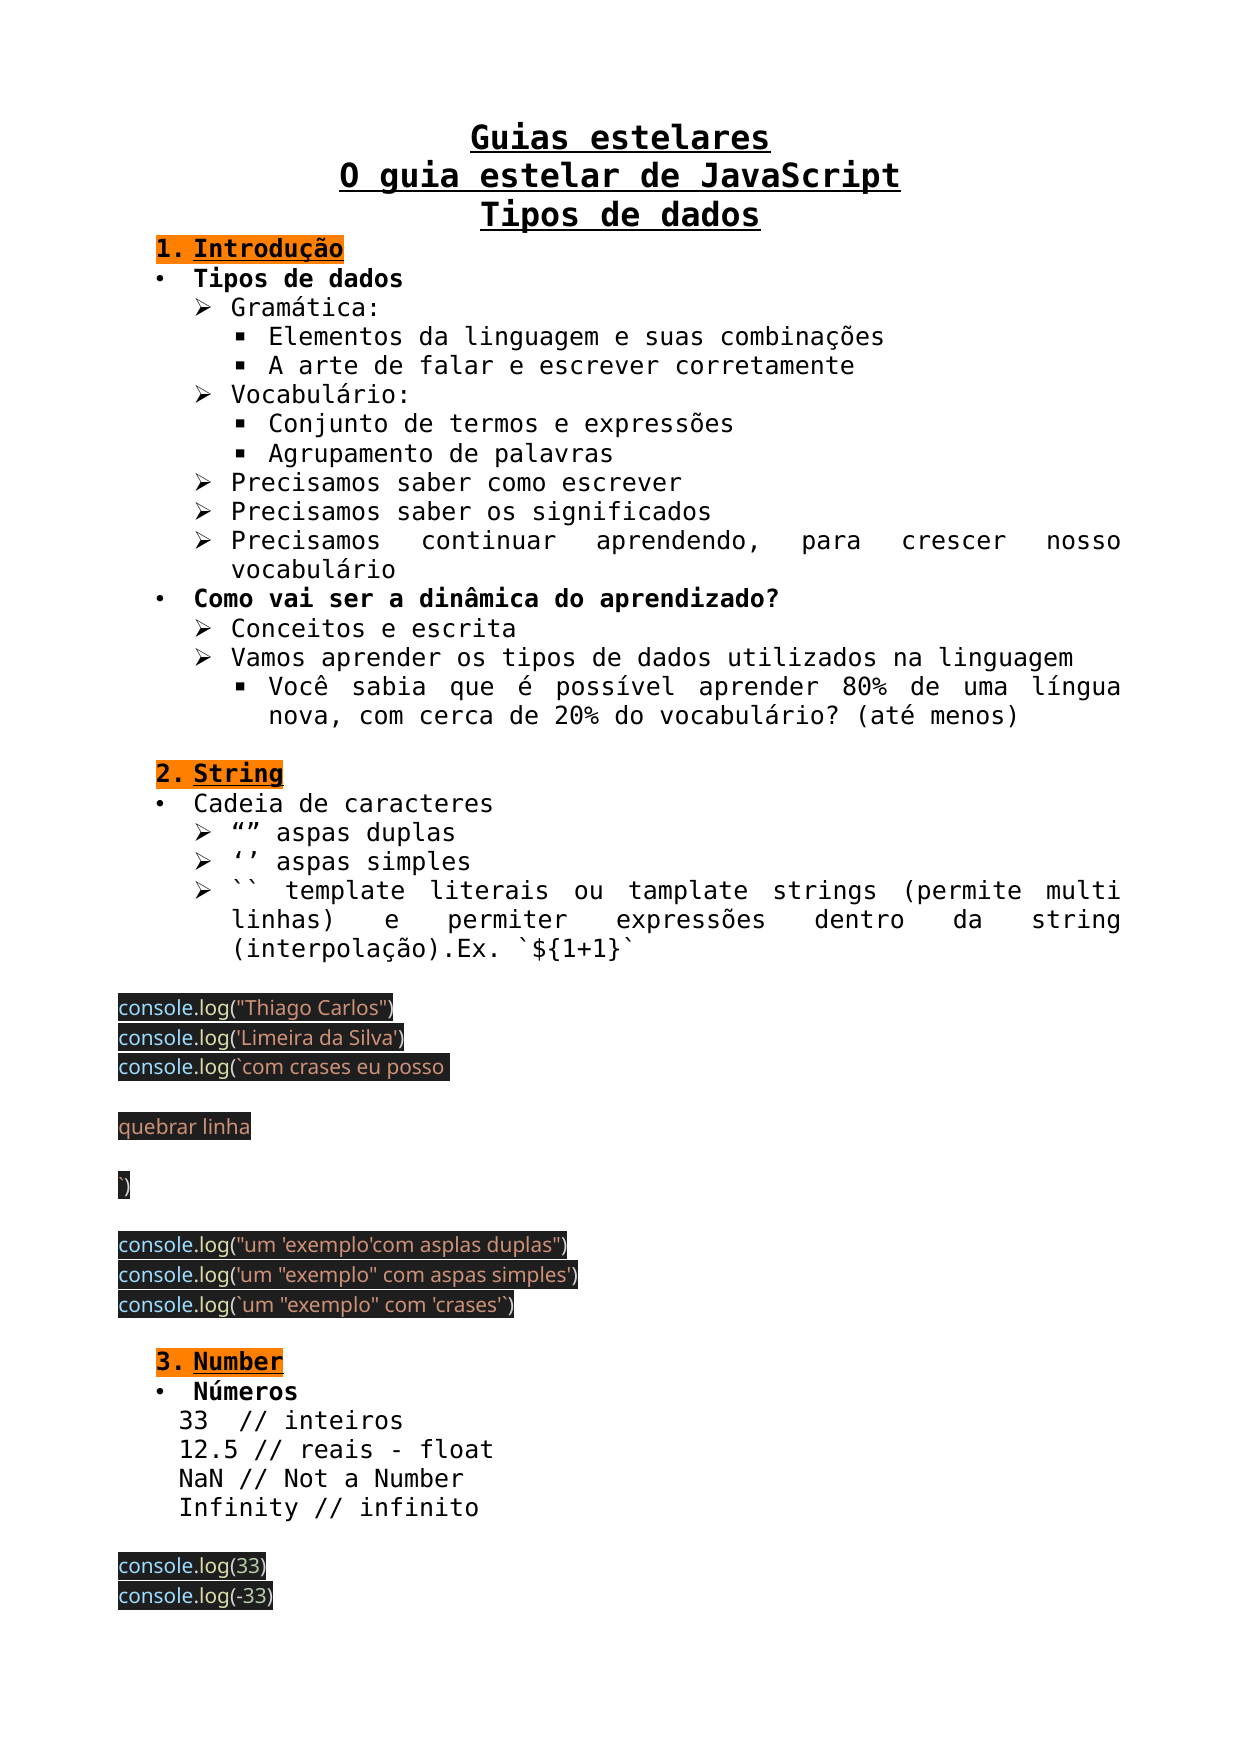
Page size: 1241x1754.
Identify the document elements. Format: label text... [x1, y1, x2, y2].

text console.log('um "exemplo" com aspas simples') [118, 1259, 1122, 1289]
list Gramática: [193, 293, 1122, 322]
list A arte de falar e escrever corretamente [231, 351, 1122, 381]
text quebrar linha [118, 1111, 1122, 1140]
text console.log('Limeira da Silva') [118, 1021, 1122, 1051]
list Conjunto de termos e expressões [231, 410, 1122, 439]
text 33 // inteiros [118, 1406, 1122, 1435]
list Tipos de dados [156, 264, 1122, 293]
text console.log(`um "exemplo" com 'crases'`) [118, 1289, 1122, 1318]
list ‘’ aspas simples [193, 847, 1122, 876]
list Conceitos e escrita [193, 614, 1122, 643]
list Vamos aprender os tipos de dados utilizados na linguagem [193, 643, 1122, 672]
list Precisamos continuar aprendendo, para crescer nosso vocabulário [193, 526, 1122, 585]
text console.log("um 'exemplo'com asplas duplas") [118, 1229, 1122, 1259]
text console.log(33) [118, 1552, 1122, 1580]
list Cadeia de caracteres [156, 789, 1122, 818]
list Introdução [193, 235, 1122, 264]
list String [193, 760, 1122, 789]
list Precisamos saber como escrever [193, 468, 1122, 497]
list Vocabulário: [193, 381, 1122, 410]
text O guia estelar de JavaScript [118, 157, 1122, 196]
list Números [156, 1377, 1122, 1406]
text Tipos de dados [118, 196, 1122, 235]
text Infinity // infinito [118, 1493, 1122, 1522]
text 12.5 // reais - float [118, 1435, 1122, 1464]
list “” aspas duplas [193, 818, 1122, 847]
list Precisamos saber os significados [193, 497, 1122, 526]
text console.log("Thiago Carlos") [118, 993, 1122, 1021]
text NaN // Not a Number [118, 1464, 1122, 1493]
list `` template literais ou tamplate strings (permite multi linhas) e permiter expressões dentro da string (interpolação).Ex. `${1+1}` [193, 876, 1122, 964]
text `) [118, 1170, 1122, 1199]
text Guias estelares [118, 118, 1122, 157]
list Number [156, 1347, 1122, 1377]
list Como vai ser a dinâmica do aprendizado? [156, 585, 1122, 614]
list Elementos da linguagem e suas combinações [231, 322, 1122, 351]
text console.log(-33) [118, 1580, 1122, 1610]
list Você sabia que é possível aprender 80% de uma língua nova, com cerca de 20% do vocabulário? (até menos) [231, 672, 1122, 731]
text console.log(`com crases eu posso [118, 1051, 1122, 1081]
list Agrupamento de palavras [231, 439, 1122, 468]
